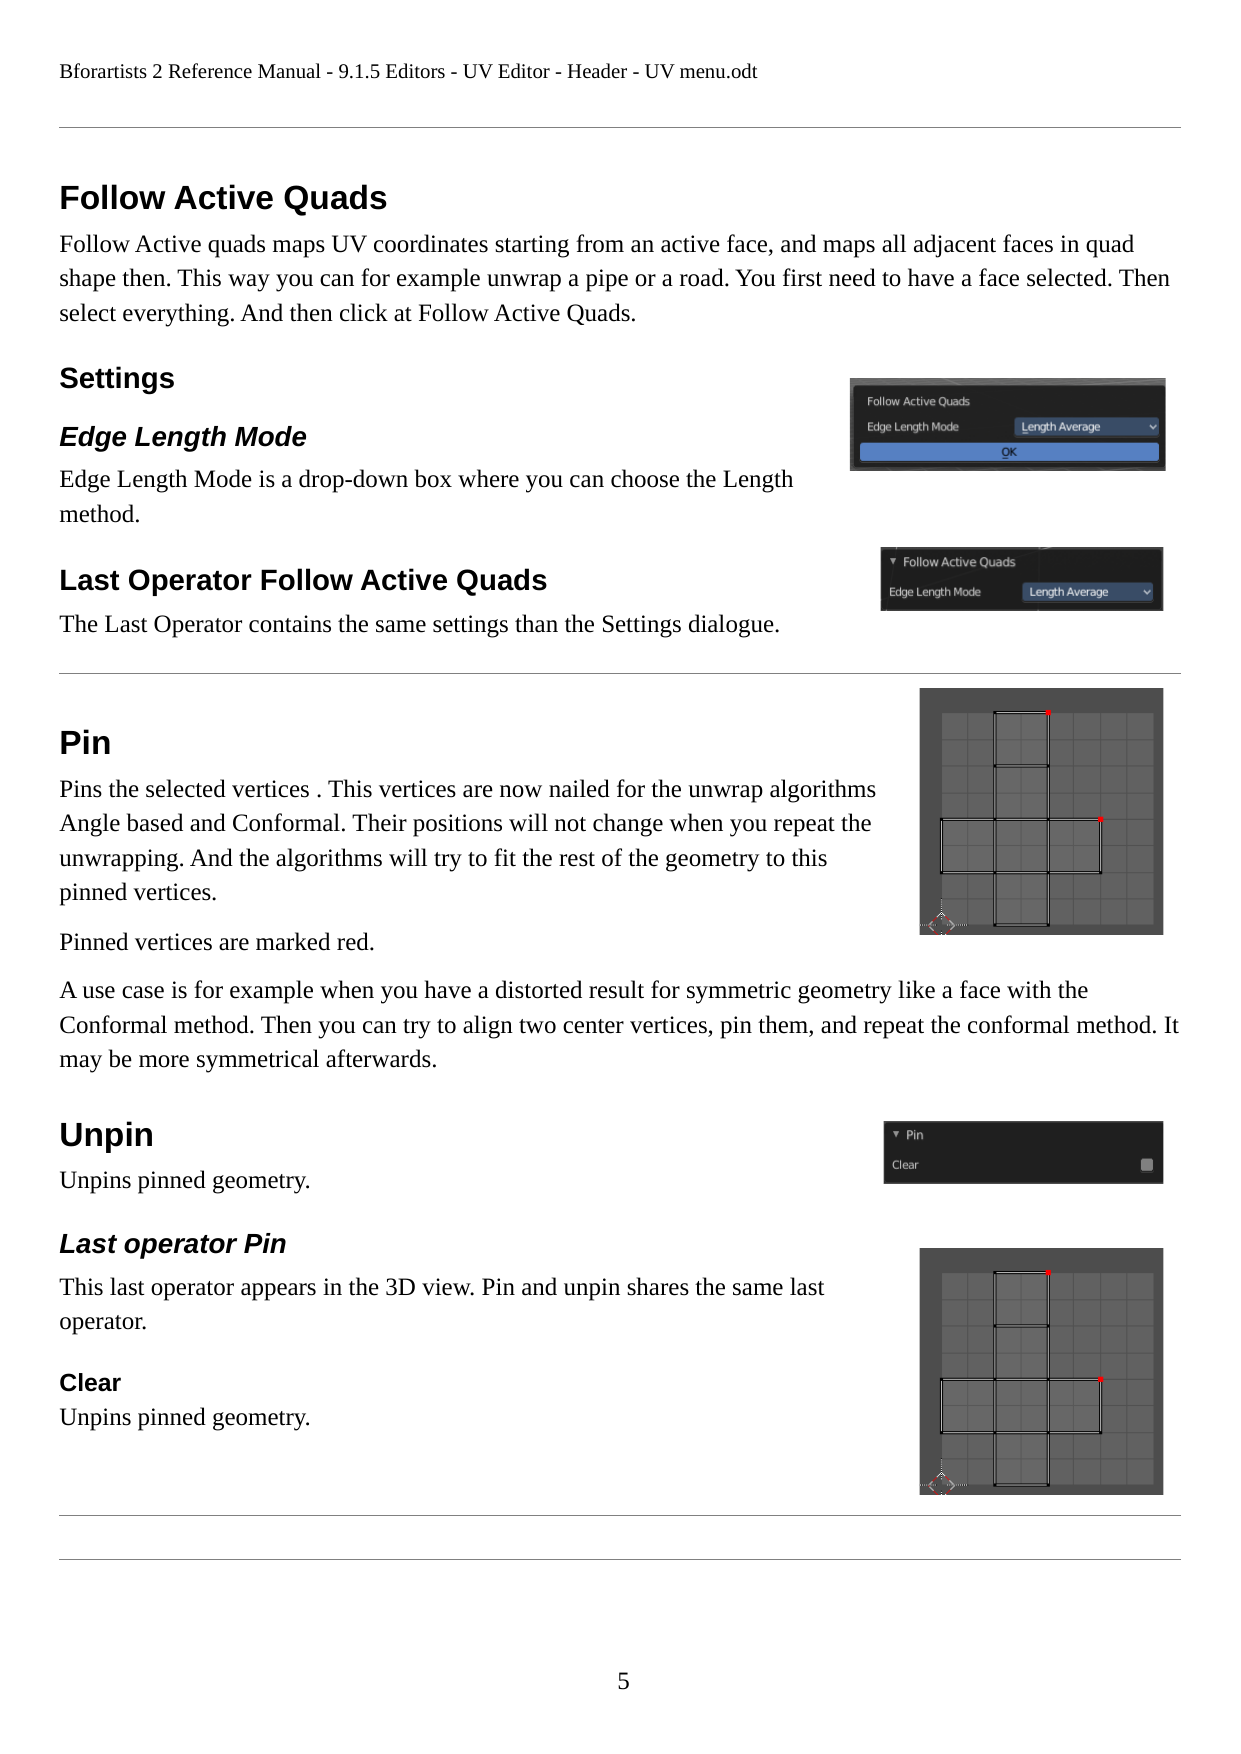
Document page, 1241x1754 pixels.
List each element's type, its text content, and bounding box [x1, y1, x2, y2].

picture [880, 547, 1164, 611]
text Edge Length Mode is a drop-down box where you can choose the Length method. [59, 464, 1181, 528]
text [1164, 1402, 1181, 1431]
subtitle Settings [59, 361, 1181, 395]
subtitle Last Operator Follow Active Quads [59, 563, 880, 596]
text Unpins pinned geometry. [59, 1402, 919, 1431]
text A use case is for example when you have a distorted result for symmetric geometry like a face with the Conformal method. Then you can try to align two center vertices, pin them, and repeat the conformal method. It may be more symmetrical afterwards. [59, 976, 1181, 1073]
picture [919, 688, 1164, 935]
picture [919, 1248, 1164, 1495]
subtitle Unpin [59, 1114, 1181, 1153]
subtitle Edge Length Mode [59, 420, 849, 452]
subtitle Follow Active Quads [59, 178, 1181, 216]
subtitle Pin [59, 723, 919, 762]
text The Last Operator contains the same settings than the Settings dialogue. [59, 609, 1181, 638]
picture [883, 1121, 1164, 1184]
subtitle [1164, 1368, 1181, 1396]
subtitle [1164, 723, 1181, 762]
picture [849, 378, 1166, 471]
text Follow Active quads maps UV coordinates starting from an active face, and maps all adjacent faces in quad shape then. This way you can for example unwrap a pipe or a road. You first need to have a face selected. Then select everything. And then click at Follow Active Quads. [59, 229, 1181, 326]
subtitle Last operator Pin [59, 1227, 1181, 1259]
text This last operator appears in the 3D view. Pin and unpin shares the same last operator. [59, 1272, 919, 1335]
text Pins the selected vertices . This vertices are now nailed for the unwrap algorithms Angle based and Conformal. Their positions will not change when you repeat the unwrapping. And the algorithms will try to fit the rest of the geometry to this pinned vertices. [59, 774, 919, 906]
text Unpins pinned geometry. [59, 1166, 1181, 1194]
subtitle [1166, 420, 1181, 452]
text Pinned vertices are marked red. [59, 927, 1181, 955]
subtitle Clear [59, 1368, 919, 1396]
